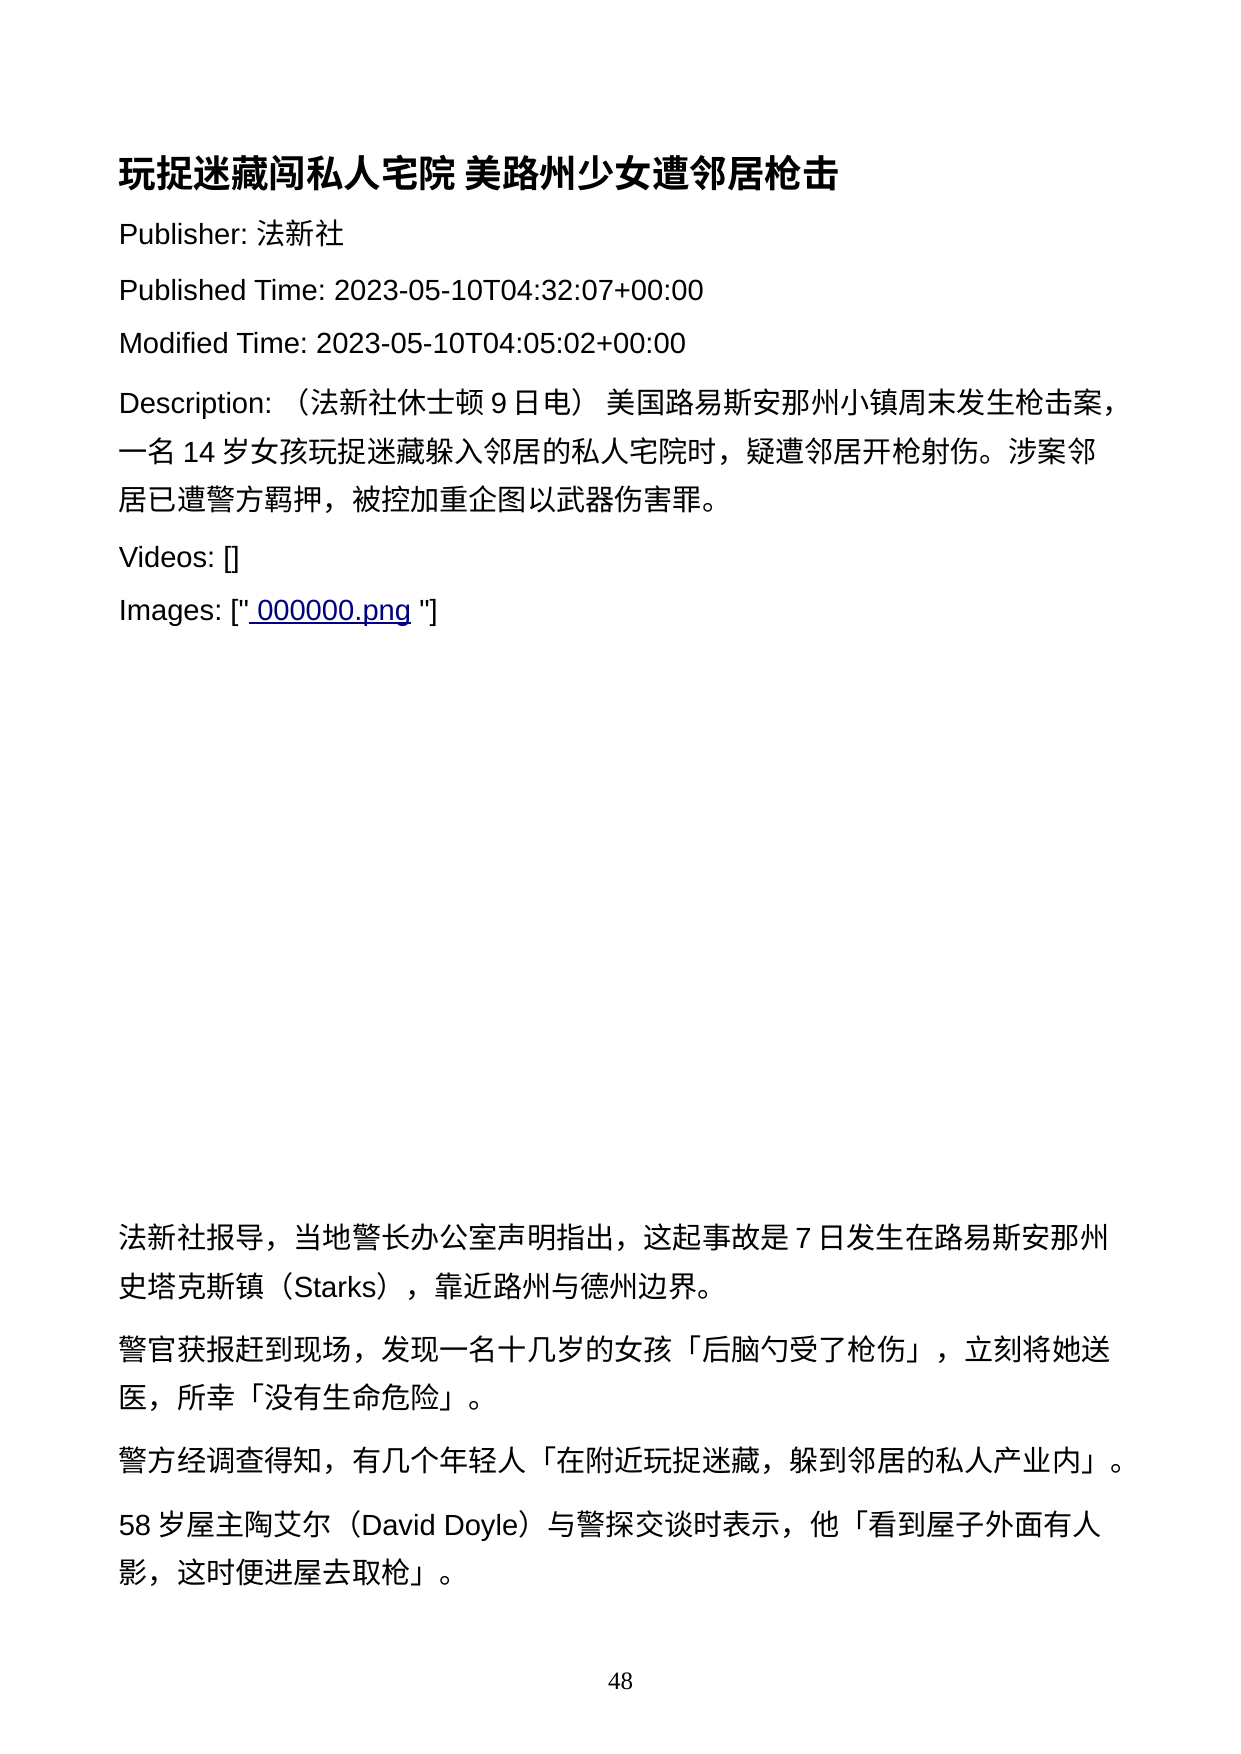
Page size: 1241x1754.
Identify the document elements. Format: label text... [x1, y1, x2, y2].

text 警官获报赶到现场，发现一名十几岁的女孩「后脑勺受了枪伤」，立刻将她送医，所幸「没有生命危险」。 [118, 1326, 1122, 1417]
text Modified Time: 2023-05-10T04:05:02+00:00 [118, 327, 1122, 360]
text Images: [" 000000.png "] [118, 593, 1122, 627]
text 警方经调查得知，有几个年轻人「在附近玩捉迷藏，躲到邻居的私人产业内」。 [118, 1438, 1122, 1480]
text Published Time: 2023-05-10T04:32:07+00:00 [118, 273, 1122, 307]
text Description: （法新社休士顿9日电） 美国路易斯安那州小镇周末发生枪击案，一名14岁女孩玩捉迷藏躲入邻居的私人宅院时，疑遭邻居开枪射伤。涉案邻居已遭警方羁押，被控加重企图以武器伤害罪。 [118, 380, 1122, 519]
text Publisher: 法新社 [118, 210, 1122, 253]
text 58岁屋主陶艾尔（David Doyle）与警探交谈时表示，他「看到屋子外面有人影，这时便进屋去取枪」。 [118, 1501, 1122, 1592]
text Videos: [] [118, 540, 1122, 573]
text 法新社报导，当地警长办公室声明指出，这起事故是7日发生在路易斯安那州史塔克斯镇（Starks），靠近路州与德州边界。 [118, 1214, 1122, 1305]
subtitle 玩捉迷藏闯私人宅院 美路州少女遭邻居枪击 [118, 143, 1122, 198]
